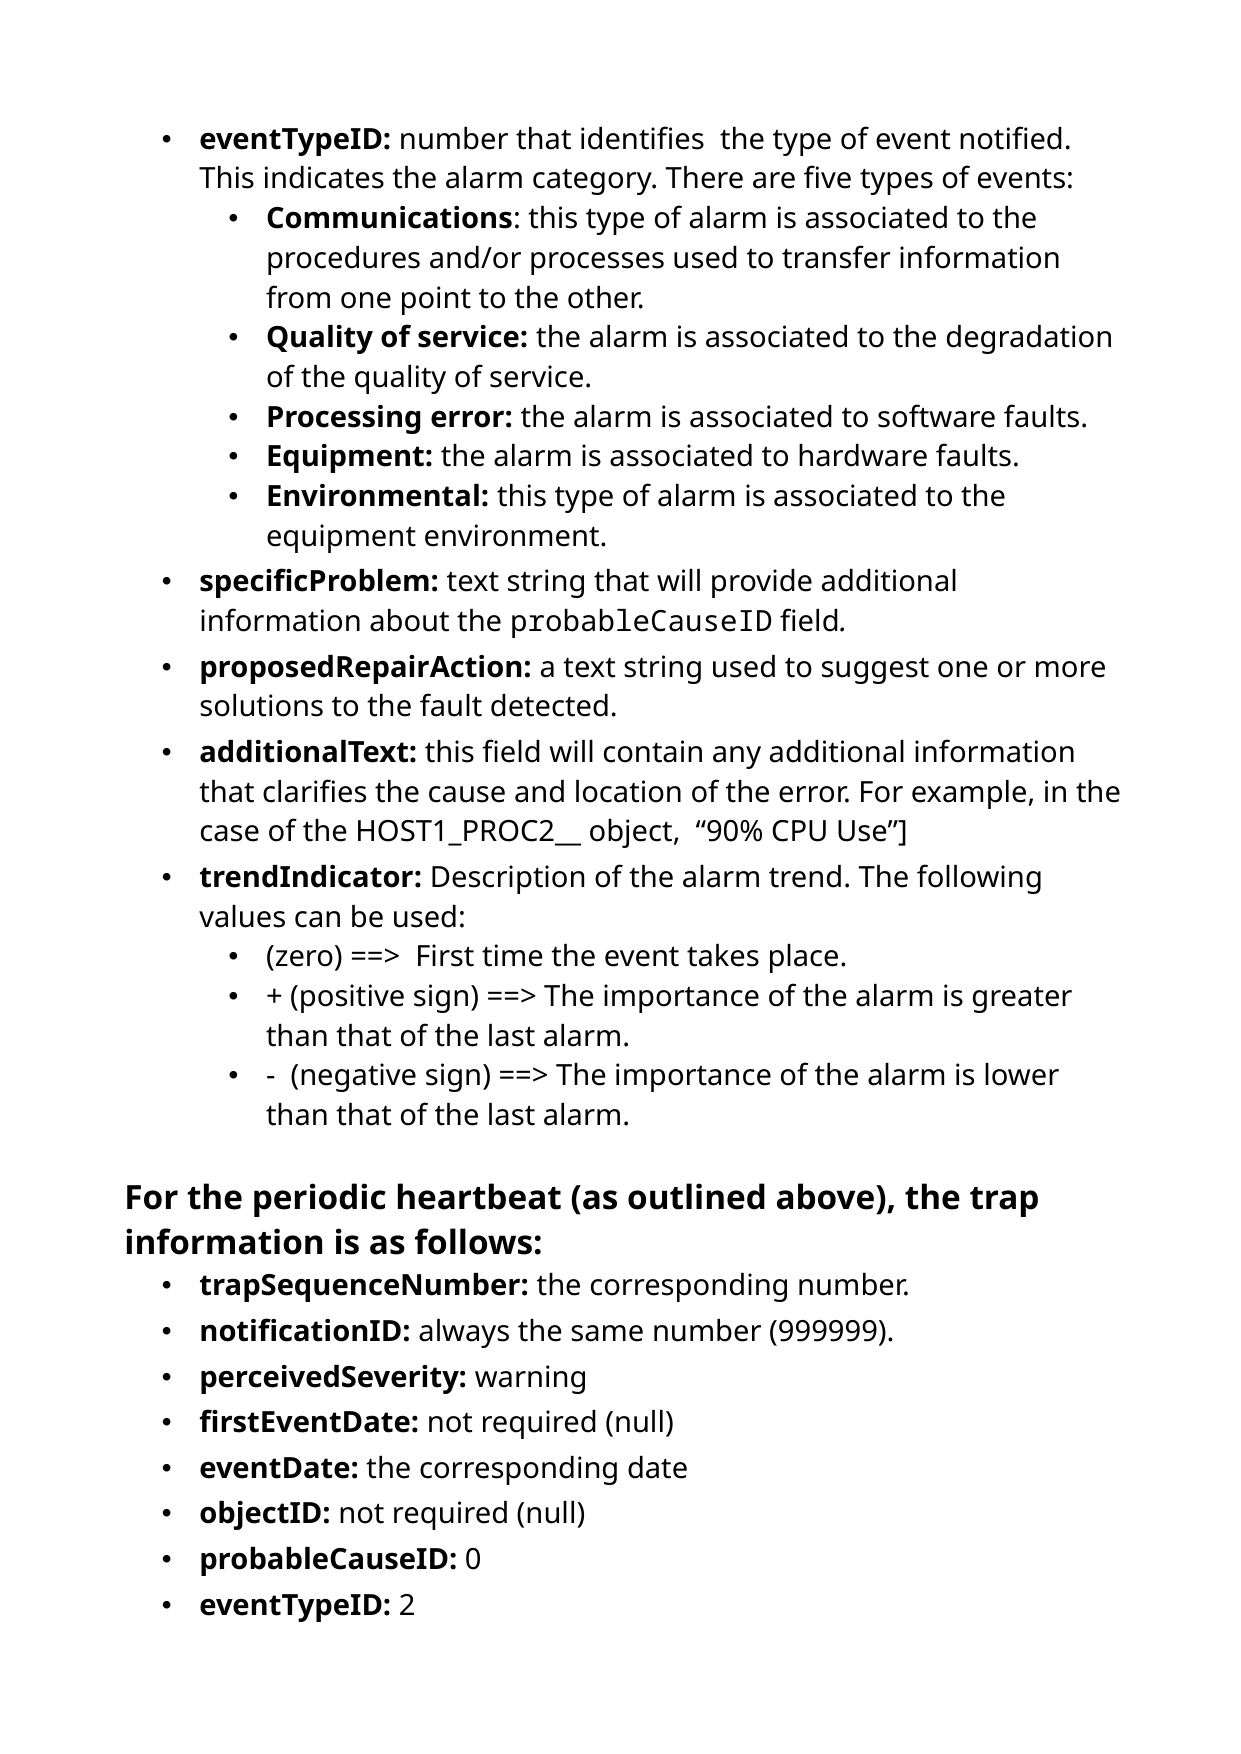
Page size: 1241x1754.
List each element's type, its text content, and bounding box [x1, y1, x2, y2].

list (zero) ==> First time the event takes place. [228, 936, 1122, 975]
list trendIndicator: Description of the alarm trend. The following values can be used: [162, 856, 1122, 936]
text For the periodic heartbeat (as outlined above), the trap information is as follows: [124, 1174, 1122, 1264]
list Communications: this type of alarm is associated to the procedures and/or processes used to transfer information from one point to the other. [228, 197, 1122, 317]
list - (negative sign) ==> The importance of the alarm is lower than that of the last alarm. [228, 1055, 1122, 1134]
list Processing error: the alarm is associated to software faults. [228, 396, 1122, 436]
list eventDate: the corresponding date [162, 1447, 1122, 1487]
list additionalText: this field will contain any additional information that clarifies the cause and location of the error. For example, in the case of the HOST1_PROC2__ object, “90% CPU Use”] [162, 731, 1122, 850]
list trapSequenceNumber: the corresponding number. [162, 1264, 1122, 1304]
list + (positive sign) ==> The importance of the alarm is greater than that of the last alarm. [228, 975, 1122, 1055]
list Environmental: this type of alarm is associated to the equipment environment. [228, 475, 1122, 555]
list perceivedSeverity: warning [162, 1356, 1122, 1396]
list notificationID: always the same number (999999). [162, 1310, 1122, 1350]
list Quality of service: the alarm is associated to the degradation of the quality of service. [228, 317, 1122, 396]
list firstEventDate: not required (null) [162, 1401, 1122, 1441]
list specificProblem: text string that will provide additional information about the probableCauseID field. [162, 561, 1122, 640]
list eventTypeID: 2 [162, 1584, 1122, 1624]
list Equipment: the alarm is associated to hardware faults. [228, 436, 1122, 475]
list probableCauseID: 0 [162, 1538, 1122, 1578]
list proposedRepairAction: a text string used to suggest one or more solutions to the fault detected. [162, 646, 1122, 725]
list objectID: not required (null) [162, 1493, 1122, 1532]
list eventTypeID: number that identifies the type of event notified. This indicates the alarm category. There are five types of events: [162, 118, 1122, 197]
